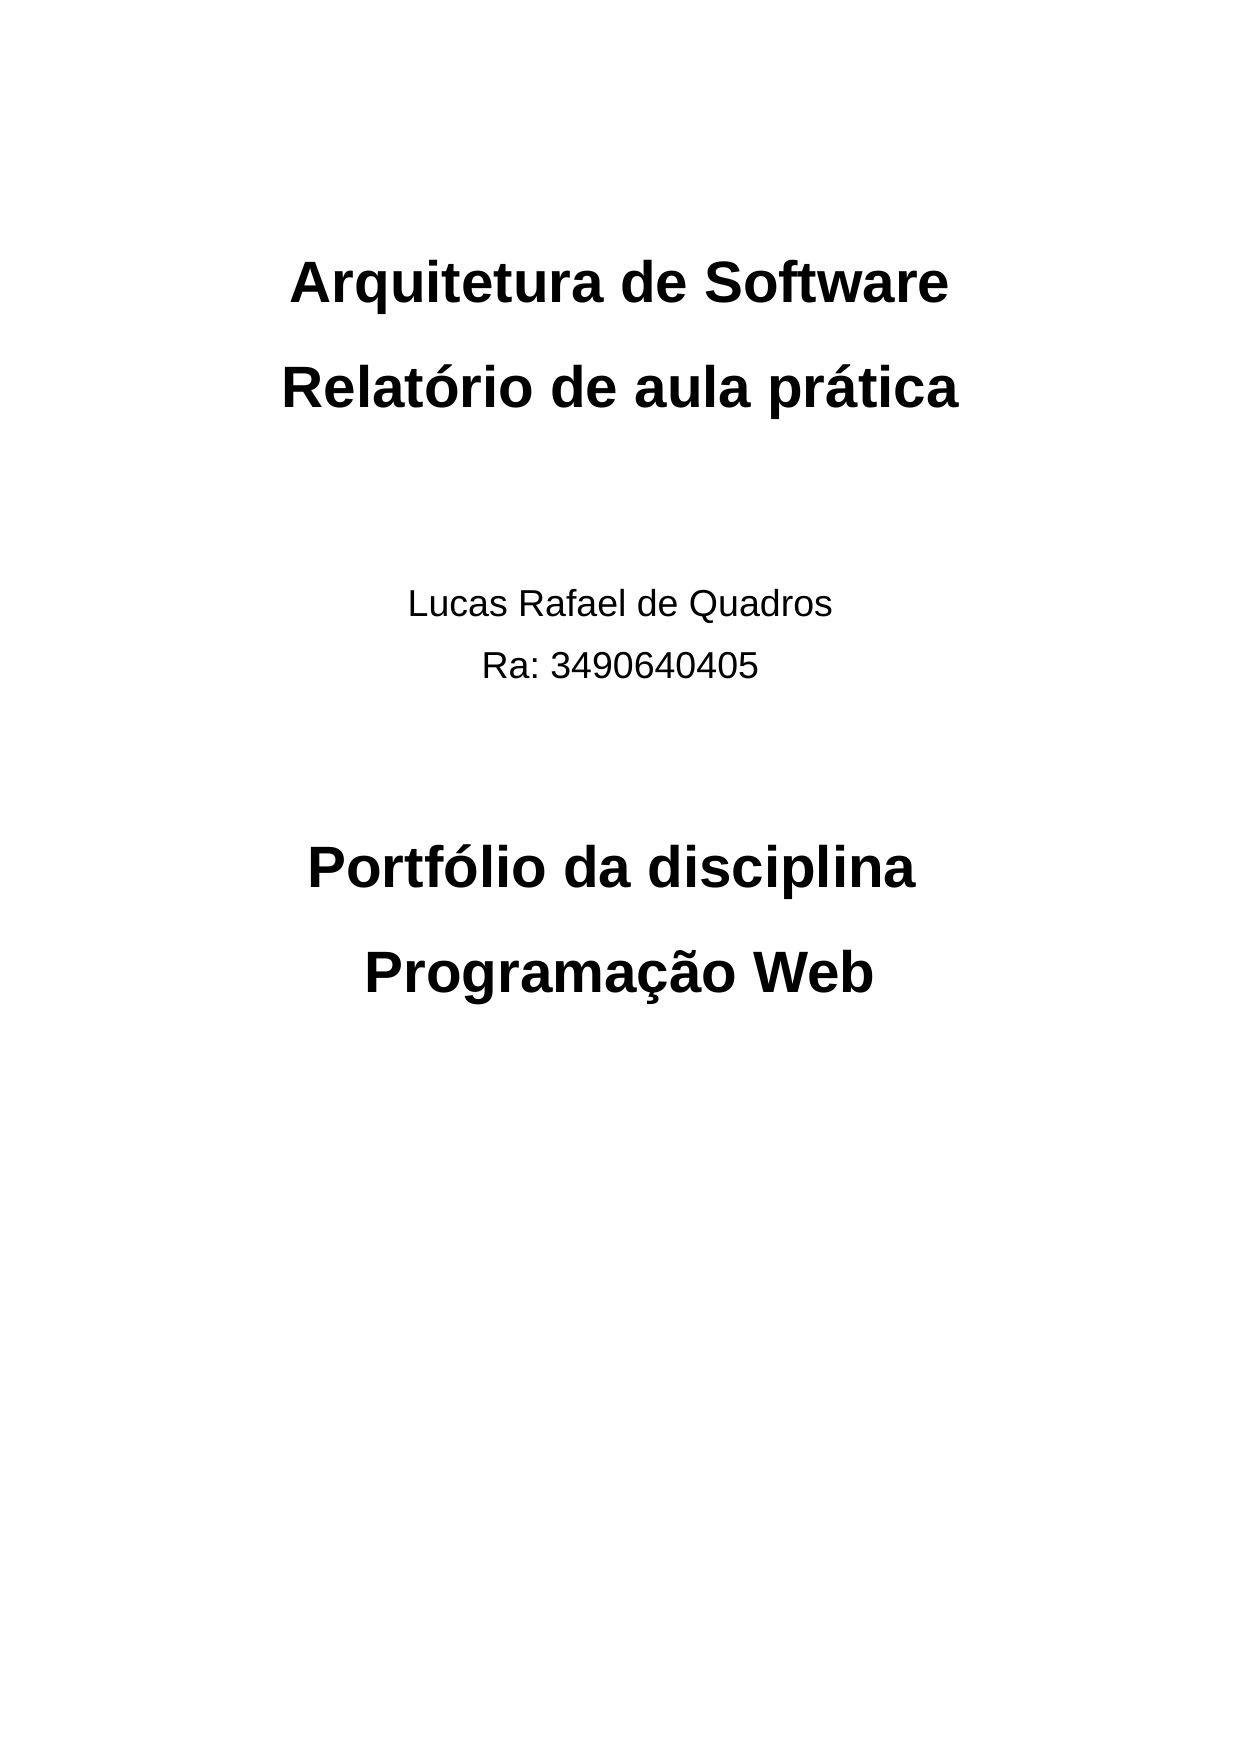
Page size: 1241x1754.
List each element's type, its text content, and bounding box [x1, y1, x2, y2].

title Arquitetura de Software [118, 248, 1122, 315]
title Relatório de aula prática [118, 352, 1122, 419]
title Programação Web [118, 937, 1122, 1004]
title Portfólio da disciplina [118, 833, 1122, 900]
subtitle Ra: 3490640405 [118, 643, 1122, 686]
subtitle Lucas Rafael de Quadros [118, 581, 1122, 624]
